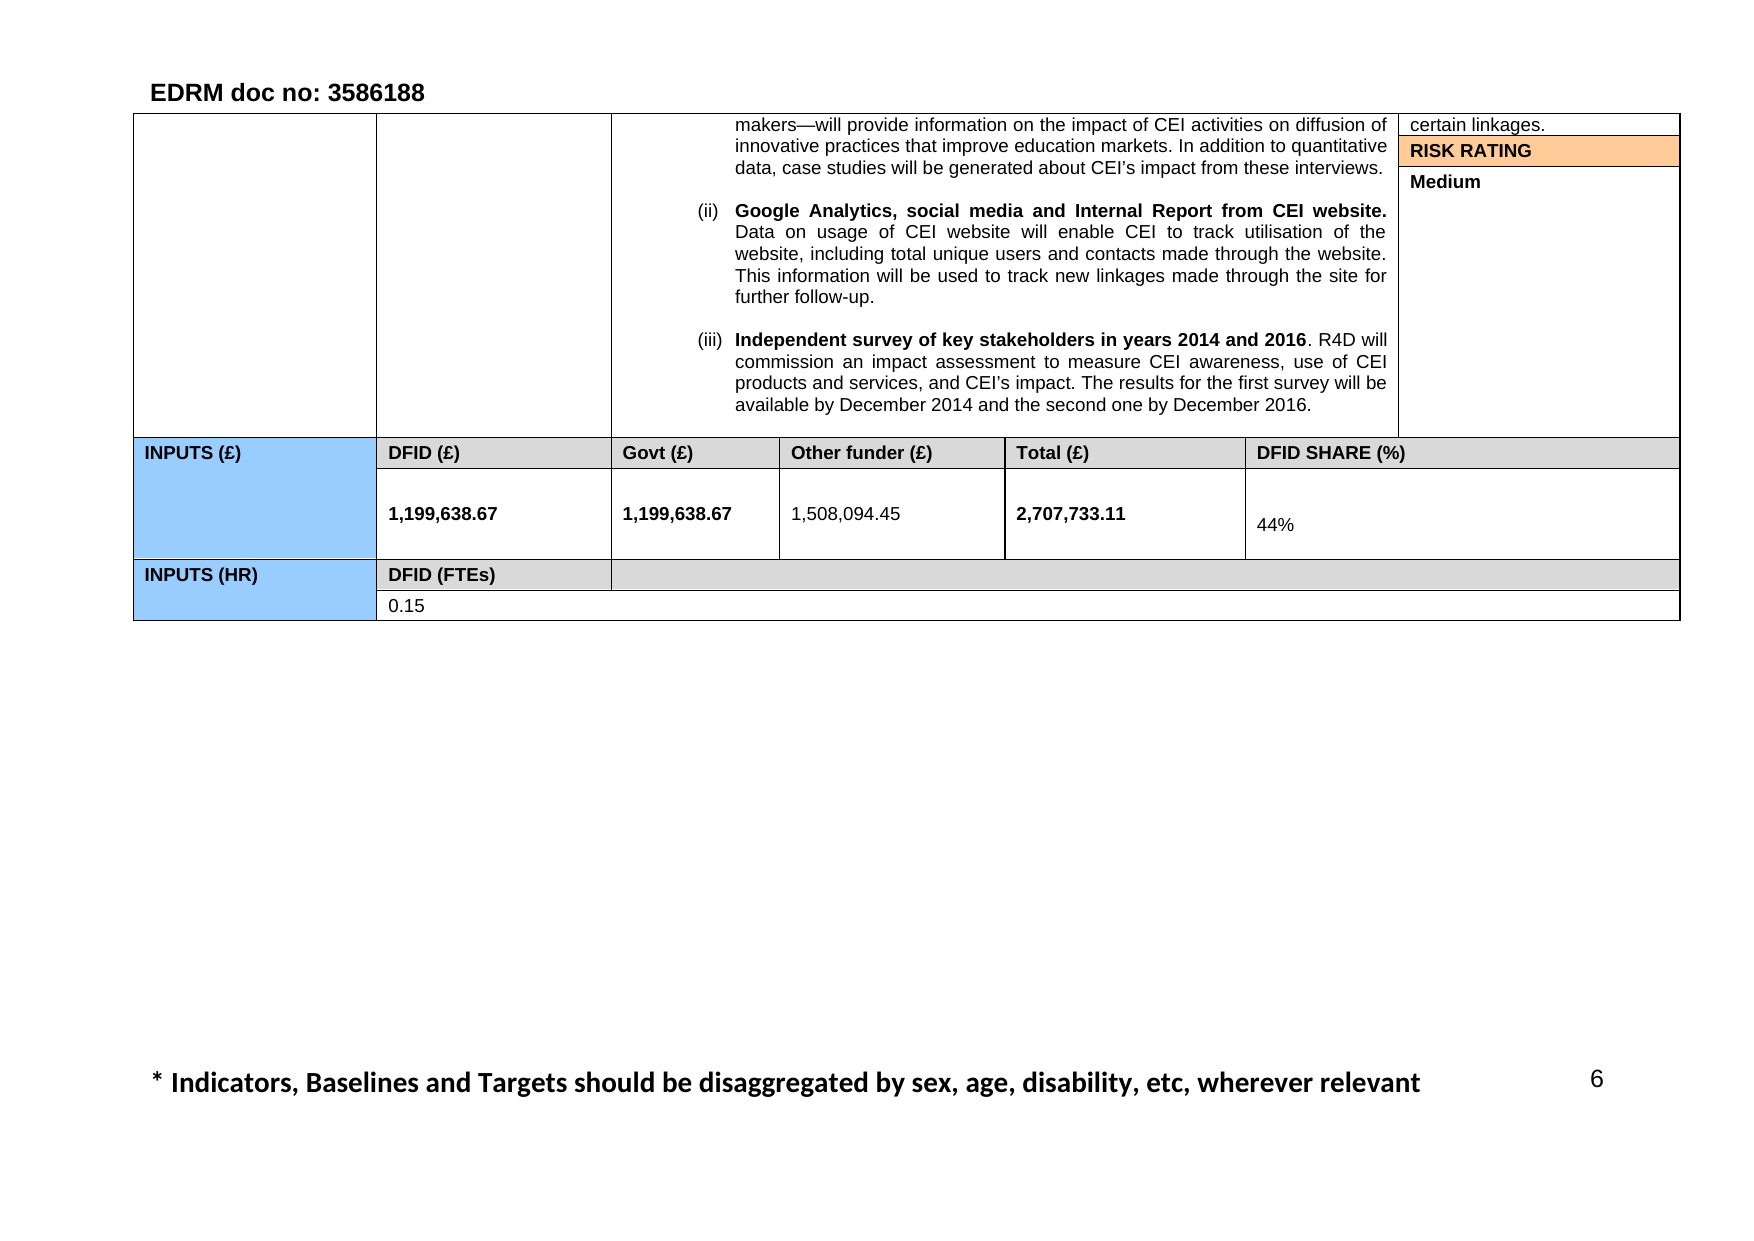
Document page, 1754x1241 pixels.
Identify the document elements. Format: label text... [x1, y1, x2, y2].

table_cell [377, 114, 611, 437]
table_cell 1,199,638.67 [612, 469, 779, 558]
table_cell 0.15 [377, 591, 1679, 620]
table_cell Govt (£) [612, 438, 779, 468]
table_cell Medium [1399, 167, 1679, 437]
table_cell INPUTS (£) [134, 438, 376, 558]
table_cell makers—will provide information on the impact of CEI activities on diffusion of innovative practices that improve education markets. In addition to quantitative data, case studies will be generated about CEI’s impact from these interviews. Google Analytics, social media and Internal Report from CEI website. Data on usage of CEI website will enable CEI to track utilisation of the website, including total unique users and contacts made through the website. This information will be used to track new linkages made through the site for further follow-up. Independent survey of key stakeholders in years 2014 and 2016. R4D will commission an impact assessment to measure CEI awareness, use of CEI products and services, and CEI’s impact. The results for the first survey will be available by December 2014 and the second one by December 2016. [612, 114, 1398, 437]
table_cell Total (£) [1006, 438, 1245, 468]
table_cell 2,707,733.11 [1006, 469, 1245, 558]
table_cell DFID (£) [377, 438, 611, 468]
table_cell INPUTS (HR) [134, 560, 376, 620]
table_cell certain linkages. [1399, 114, 1679, 135]
table_cell 1,199,638.67 [377, 469, 611, 558]
table_cell 44% [1246, 469, 1679, 558]
table_cell DFID (FTEs) [377, 560, 611, 589]
table_cell [134, 114, 376, 437]
table_cell DFID SHARE (%) [1246, 438, 1679, 468]
table_cell RISK RATING [1399, 136, 1679, 166]
table_cell 1,508,094.45 [780, 469, 1004, 558]
table_cell [612, 560, 1679, 589]
table_cell Other funder (£) [780, 438, 1004, 468]
